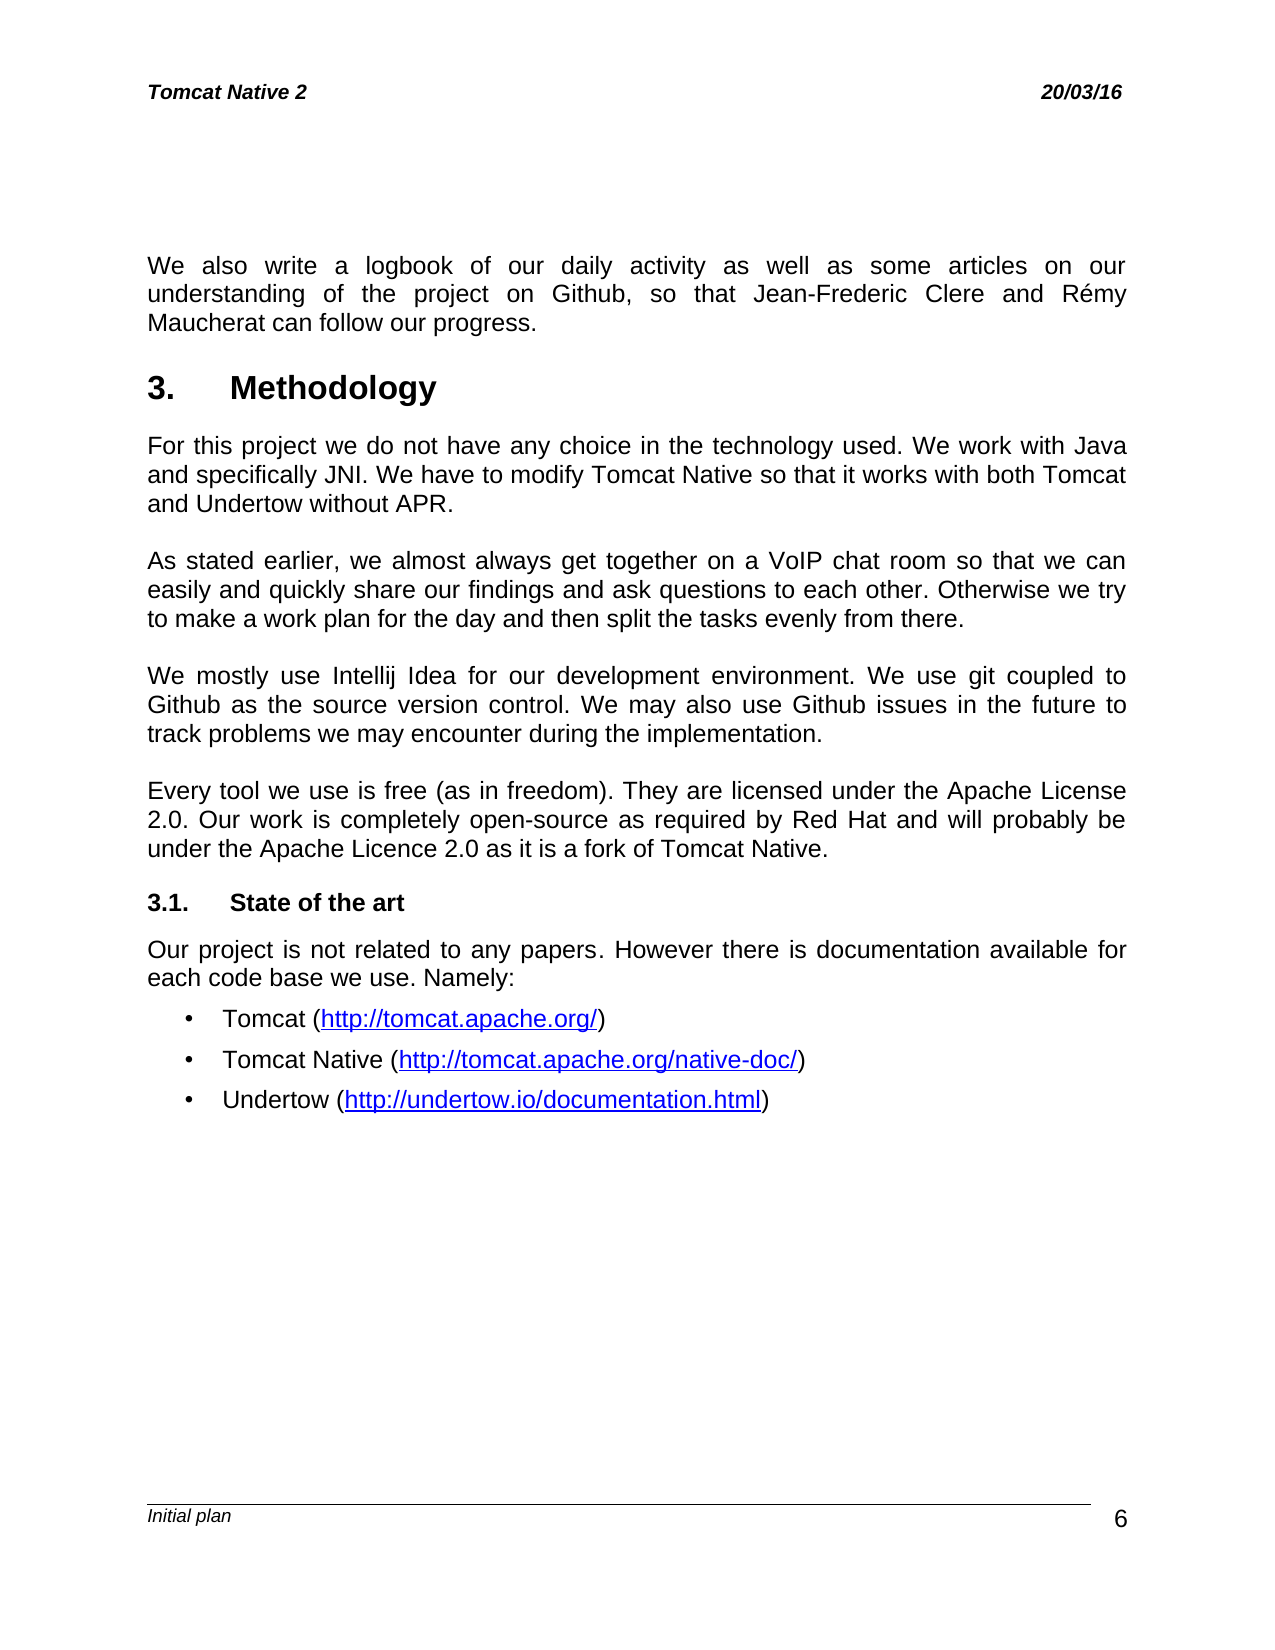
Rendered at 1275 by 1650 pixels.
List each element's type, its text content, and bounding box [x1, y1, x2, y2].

text For this project we do not have any choice in the technology used. We work with Java and specifically JNI. We have to modify Tomcat Native so that it works with both Tomcat and Undertow without APR. [147, 431, 1128, 517]
list Tomcat (http://tomcat.apache.org/) [184, 1004, 1128, 1033]
text We mostly use Intellij Idea for our development environment. We use git coupled to Github as the source version control. We may also use Github issues in the future to track problems we may encounter during the implementation. [147, 661, 1128, 747]
text Our project is not related to any papers. However there is documentation available for each code base we use. Namely: [147, 935, 1128, 992]
subtitle State of the art [147, 887, 1128, 916]
text Every tool we use is free (as in freedom). They are licensed under the Apache License 2.0. Our work is completely open-source as required by Red Hat and will probably be under the Apache Licence 2.0 as it is a fork of Tomcat Native. [147, 776, 1128, 862]
text We also write a logbook of our daily activity as well as some articles on our understanding of the project on Github, so that Jean-Frederic Clere and Rémy Maucherat can follow our progress. [147, 251, 1128, 337]
subtitle Methodology [147, 368, 1128, 406]
text As stated earlier, we almost always get together on a VoIP chat room so that we can easily and quickly share our findings and ask questions to each other. Otherwise we try to make a work plan for the day and then split the tasks evenly from there. [147, 546, 1128, 632]
list Undertow (http://undertow.io/documentation.html) [184, 1086, 1128, 1114]
list Tomcat Native (http://tomcat.apache.org/native-doc/) [184, 1045, 1128, 1074]
